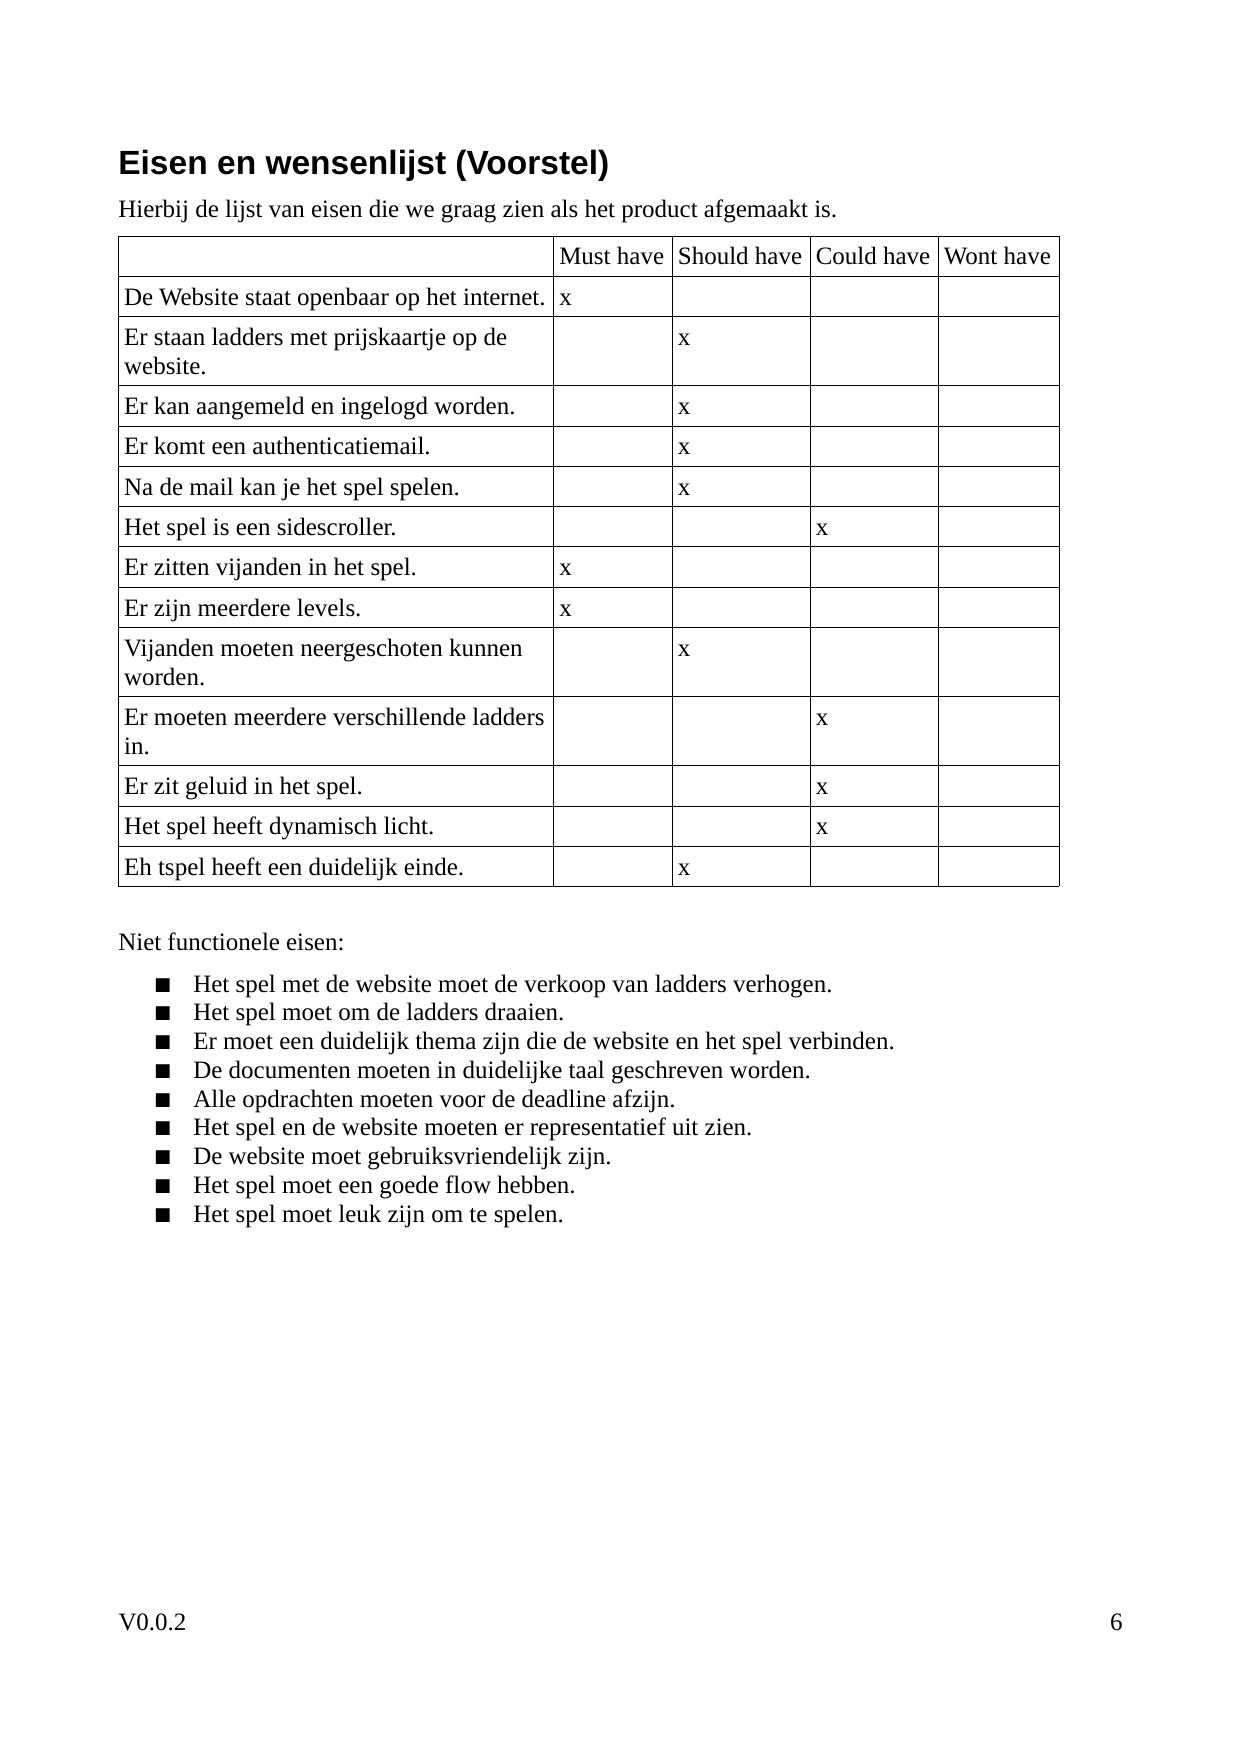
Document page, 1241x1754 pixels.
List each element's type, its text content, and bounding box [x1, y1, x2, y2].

list Het spel moet een goede flow hebben. [156, 1170, 1122, 1199]
table_cell [939, 317, 1059, 385]
list Het spel met de website moet de verkoop van ladders verhogen. [156, 969, 1122, 997]
text Hierbij de lijst van eisen die we graag zien als het product afgemaakt is. [118, 194, 1122, 223]
table_cell Het spel heeft dynamisch licht. [119, 807, 553, 846]
table_cell [939, 386, 1059, 426]
table_cell [673, 766, 810, 806]
table_header Must have [554, 237, 672, 276]
table_cell [939, 507, 1059, 546]
table_cell x [554, 588, 672, 627]
table_cell [939, 277, 1059, 316]
table_cell x [811, 766, 938, 806]
table_cell Vijanden moeten neergeschoten kunnen worden. [119, 628, 553, 696]
table_cell [811, 588, 938, 627]
table_header Could have [811, 237, 938, 276]
table_cell [939, 588, 1059, 627]
table_cell x [673, 317, 810, 385]
table_cell [554, 386, 672, 426]
table_cell [554, 467, 672, 506]
list De documenten moeten in duidelijke taal geschreven worden. [156, 1055, 1122, 1084]
table_cell Er komt een authenticatiemail. [119, 427, 553, 466]
table_cell [939, 628, 1059, 696]
table_cell [554, 847, 672, 886]
table_cell [811, 386, 938, 426]
table_cell Er zit geluid in het spel. [119, 766, 553, 806]
table_cell [673, 697, 810, 765]
list Het spel en de website moeten er representatief uit zien. [156, 1112, 1122, 1141]
table_cell [939, 467, 1059, 506]
table_cell [811, 547, 938, 587]
text Niet functionele eisen: [118, 927, 1122, 956]
table_cell Er zitten vijanden in het spel. [119, 547, 553, 587]
table_cell x [673, 427, 810, 466]
table_cell [939, 547, 1059, 587]
table_cell x [673, 628, 810, 696]
table_cell [939, 427, 1059, 466]
table_cell [554, 317, 672, 385]
table_cell x [811, 807, 938, 846]
list Alle opdrachten moeten voor de deadline afzijn. [156, 1084, 1122, 1112]
table_cell [939, 807, 1059, 846]
list Het spel moet leuk zijn om te spelen. [156, 1199, 1122, 1227]
table_cell x [673, 386, 810, 426]
table_cell [673, 507, 810, 546]
table_header Should have [673, 237, 810, 276]
table_cell De Website staat openbaar op het internet. [119, 277, 553, 316]
table_cell x [673, 467, 810, 506]
table_cell Het spel is een sidescroller. [119, 507, 553, 546]
list De website moet gebruiksvriendelijk zijn. [156, 1141, 1122, 1170]
table_cell [673, 588, 810, 627]
table_cell Eh tspel heeft een duidelijk einde. [119, 847, 553, 886]
table_header Wont have [939, 237, 1059, 276]
table_cell [811, 277, 938, 316]
table_cell x [811, 697, 938, 765]
table_cell [939, 766, 1059, 806]
table_cell [554, 427, 672, 466]
table_cell [554, 807, 672, 846]
list Het spel moet om de ladders draaien. [156, 997, 1122, 1026]
table_cell Er zijn meerdere levels. [119, 588, 553, 627]
table_cell [939, 847, 1059, 886]
table_cell x [673, 847, 810, 886]
table_cell x [554, 277, 672, 316]
table_cell [673, 547, 810, 587]
table_cell x [554, 547, 672, 587]
table_cell Er kan aangemeld en ingelogd worden. [119, 386, 553, 426]
table_cell [554, 507, 672, 546]
table_cell [811, 427, 938, 466]
table_cell Er staan ladders met prijskaartje op de website. [119, 317, 553, 385]
table_cell Er moeten meerdere verschillende ladders in. [119, 697, 553, 765]
table_cell [554, 697, 672, 765]
subtitle Eisen en wensenlijst (Voorstel) [118, 143, 1122, 182]
table_cell [811, 628, 938, 696]
table_cell [554, 628, 672, 696]
table_cell [811, 847, 938, 886]
table_cell [811, 317, 938, 385]
table_cell [554, 766, 672, 806]
table_cell [673, 807, 810, 846]
table_cell [673, 277, 810, 316]
table_cell [939, 697, 1059, 765]
table_cell x [811, 507, 938, 546]
table_cell Na de mail kan je het spel spelen. [119, 467, 553, 506]
list Er moet een duidelijk thema zijn die de website en het spel verbinden. [156, 1026, 1122, 1055]
table_header [119, 237, 553, 276]
table_cell [811, 467, 938, 506]
